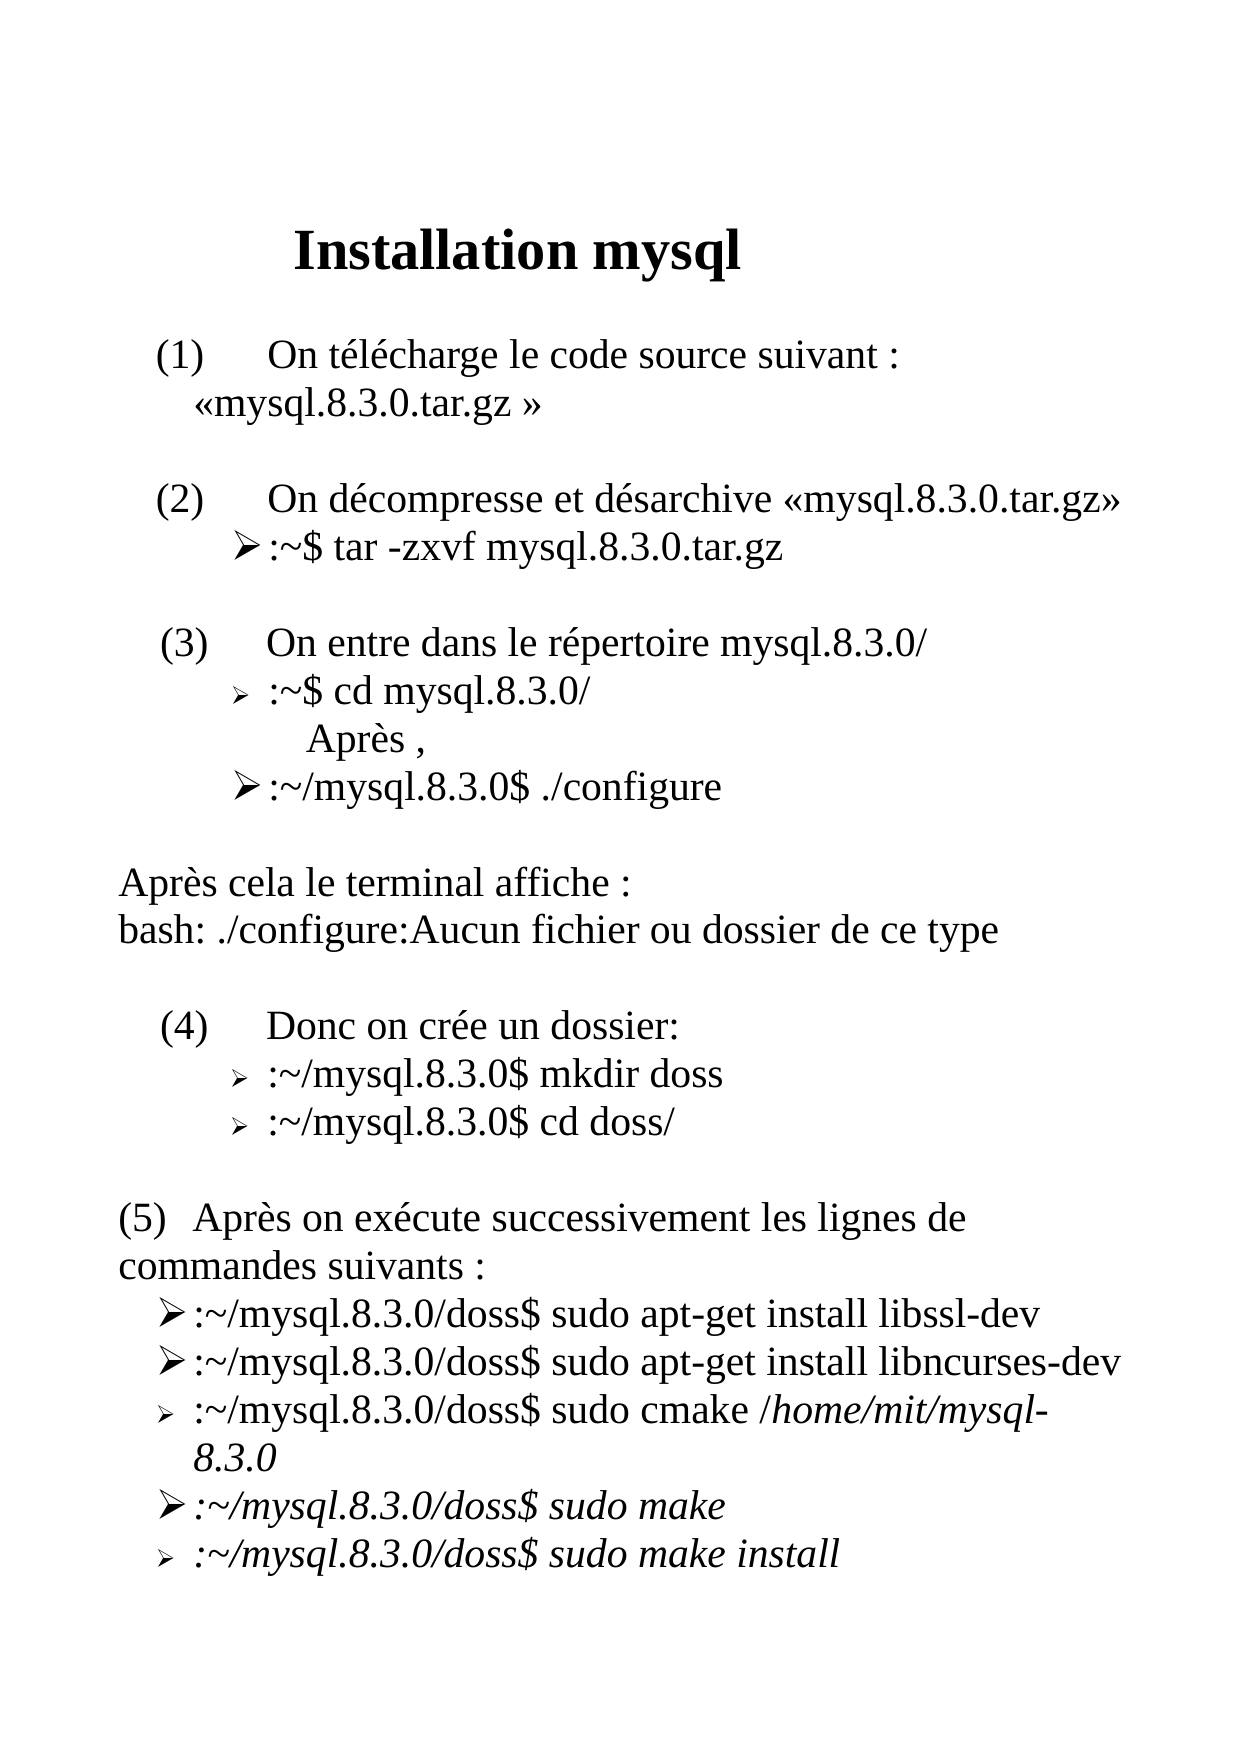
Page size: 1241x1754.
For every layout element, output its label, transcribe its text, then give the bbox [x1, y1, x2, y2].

list :~/mysql.8.3.0$ mkdir doss [229, 1049, 1122, 1097]
text (4) Donc on crée un dossier: [118, 1001, 1122, 1049]
text Installation mysql [118, 215, 1122, 282]
text Après cela le terminal affiche : [118, 857, 1122, 905]
list On télécharge le code source suivant : «mysql.8.3.0.tar.gz » [156, 330, 1122, 426]
list :~/mysql.8.3.0$ cd doss/ [229, 1097, 1122, 1144]
text (3) On entre dans le répertoire mysql.8.3.0/ [118, 617, 1122, 665]
list :~/mysql.8.3.0/doss$ sudo cmake /home/mit/mysql-8.3.0 [156, 1384, 1122, 1480]
list :~/mysql.8.3.0/doss$ sudo apt-get install libssl-dev [156, 1288, 1122, 1336]
list :~/mysql.8.3.0$ ./configure [231, 761, 1122, 809]
list On décompresse et désarchive «mysql.8.3.0.tar.gz» [156, 473, 1122, 521]
text bash: ./configure:Aucun fichier ou dossier de ce type [118, 905, 1122, 953]
list :~/mysql.8.3.0/doss$ sudo make [156, 1480, 1122, 1528]
list :~$ cd mysql.8.3.0/ [231, 665, 1122, 713]
list :~/mysql.8.3.0/doss$ sudo make install [156, 1528, 1122, 1576]
text (5) Après on exécute successivement les lignes de commandes suivants : [118, 1192, 1122, 1288]
list :~/mysql.8.3.0/doss$ sudo apt-get install libncurses-dev [156, 1336, 1122, 1384]
list :~$ tar -zxvf mysql.8.3.0.tar.gz [231, 521, 1122, 569]
list Après , [268, 713, 1122, 761]
